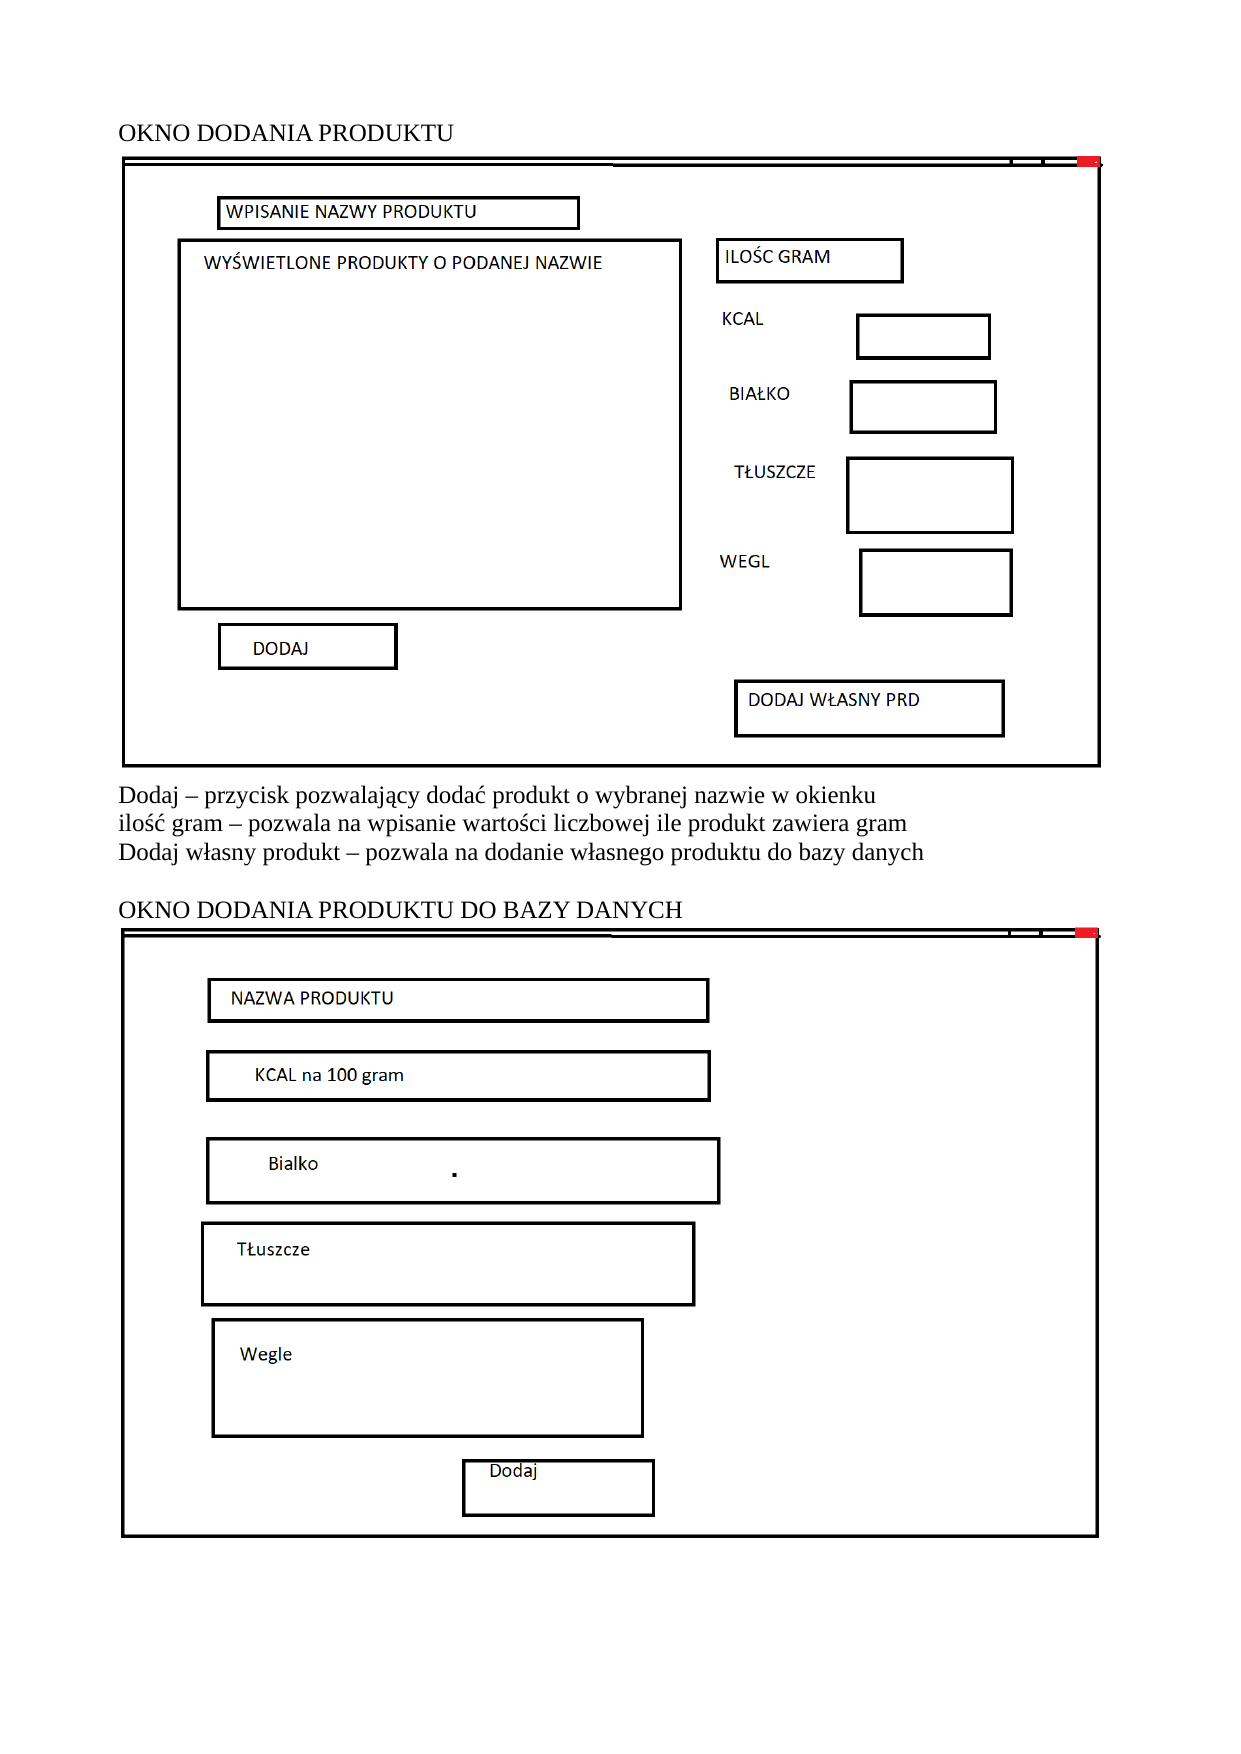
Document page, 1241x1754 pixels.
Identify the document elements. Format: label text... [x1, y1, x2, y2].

text Dodaj własny produkt – pozwala na dodanie własnego produktu do bazy danych [118, 837, 1122, 866]
picture [118, 146, 1123, 780]
text ilość gram – pozwala na wpisanie wartości liczbowej ile produkt zawiera gram [118, 808, 1122, 837]
picture [118, 923, 1123, 1552]
text Dodaj – przycisk pozwalający dodać produkt o wybranej nazwie w okienku [118, 780, 1122, 808]
text OKNO DODANIA PRODUKTU [118, 118, 1122, 146]
text OKNO DODANIA PRODUKTU DO BAZY DANYCH [118, 895, 1122, 923]
